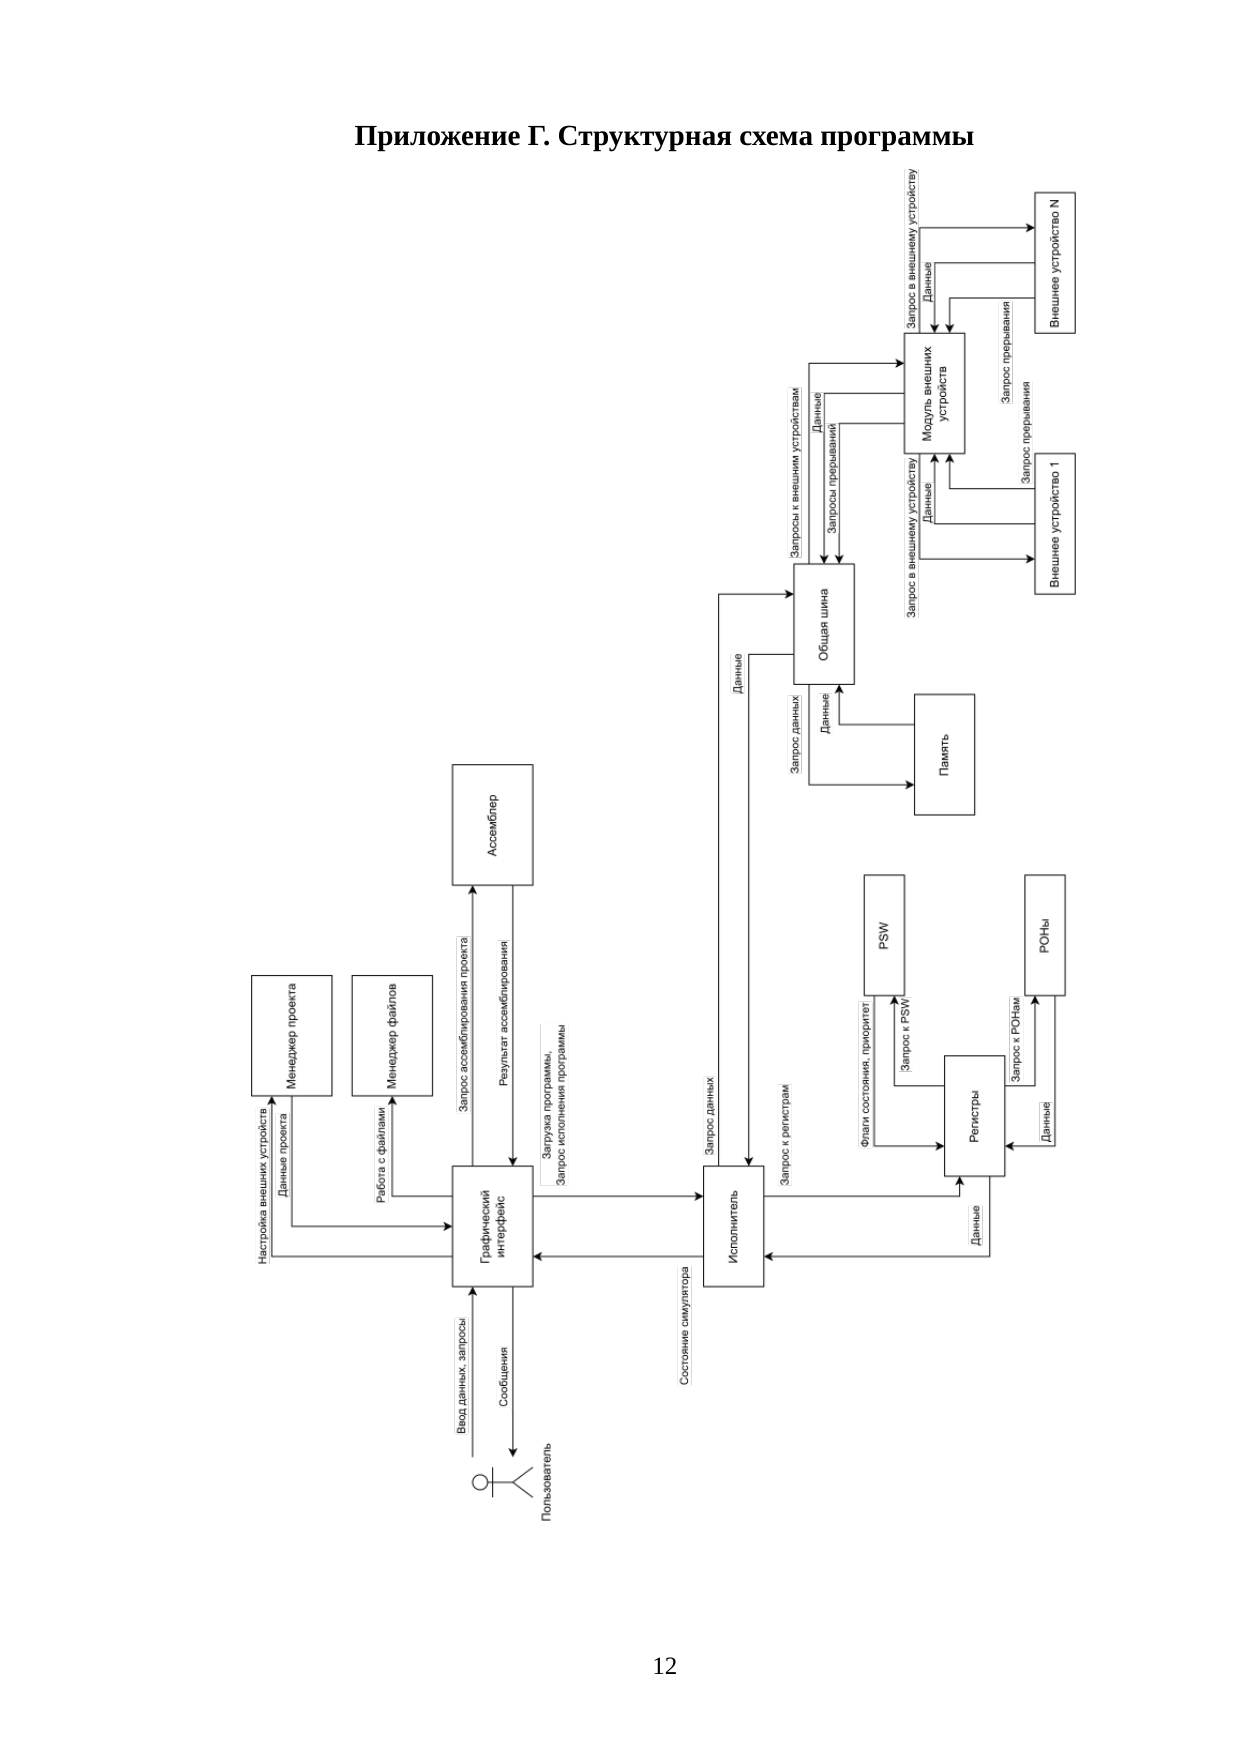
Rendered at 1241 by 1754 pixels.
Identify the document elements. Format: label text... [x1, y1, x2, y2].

picture [250, 168, 1079, 1522]
text Приложение Г. Структурная схема программы [177, 118, 1152, 152]
